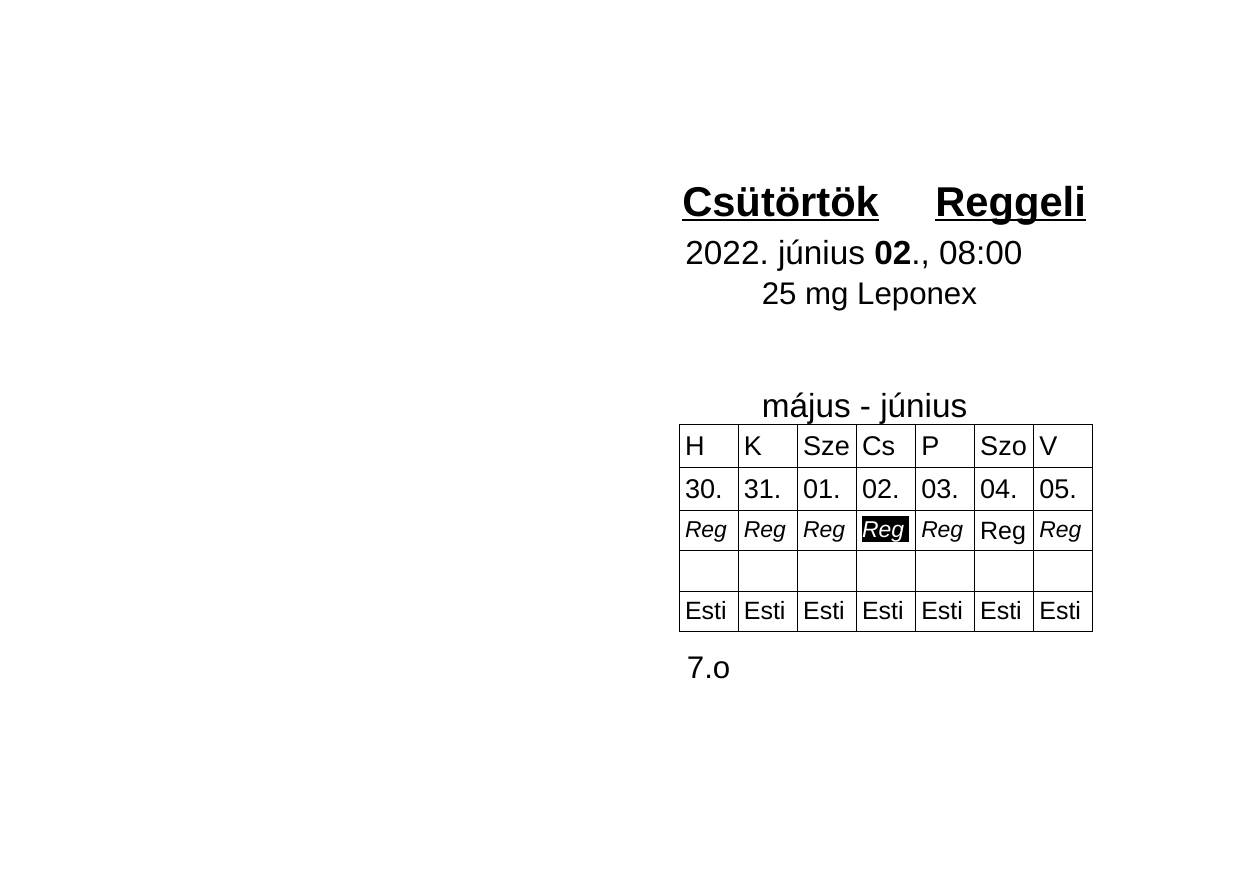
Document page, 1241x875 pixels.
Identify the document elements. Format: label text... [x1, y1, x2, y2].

table_header H [680, 425, 738, 467]
table_cell 31. [739, 468, 797, 510]
table_cell Esti [739, 592, 797, 631]
table_cell Reg [857, 511, 915, 550]
table_cell [857, 551, 915, 591]
table_cell Esti [680, 592, 738, 631]
table_cell Reg [739, 511, 797, 550]
table_cell 30. [680, 468, 738, 510]
text 7.o [148, 649, 1093, 684]
text 25 mg Leponex [148, 273, 1093, 311]
text 2022. június 02., 08:00 [148, 225, 1093, 273]
table_cell Reg [680, 511, 738, 550]
table_cell Reg [1034, 511, 1092, 550]
table_cell Reg [975, 511, 1033, 550]
text Csütörtök Reggeli [148, 177, 1093, 225]
table_cell [1034, 551, 1092, 591]
table_cell [916, 551, 974, 591]
table_cell [739, 551, 797, 591]
table_cell Esti [857, 592, 915, 631]
table_cell [680, 551, 738, 591]
table_header V [1034, 425, 1092, 467]
table_header Sze [798, 425, 856, 467]
text május - június [148, 347, 1093, 424]
table_cell 02. [857, 468, 915, 510]
table_cell Esti [975, 592, 1033, 631]
table_cell Esti [916, 592, 974, 631]
table_cell [798, 551, 856, 591]
table_header Szo [975, 425, 1033, 467]
table_cell Reg [798, 511, 856, 550]
table_cell 01. [798, 468, 856, 510]
table_header Cs [857, 425, 915, 467]
table_cell Reg [916, 511, 974, 550]
table_cell 03. [916, 468, 974, 510]
table_header P [916, 425, 974, 467]
table_cell 05. [1034, 468, 1092, 510]
table_cell Esti [798, 592, 856, 631]
table_cell Esti [1034, 592, 1092, 631]
table_cell [975, 551, 1033, 591]
table_cell 04. [975, 468, 1033, 510]
table_header K [739, 425, 797, 467]
